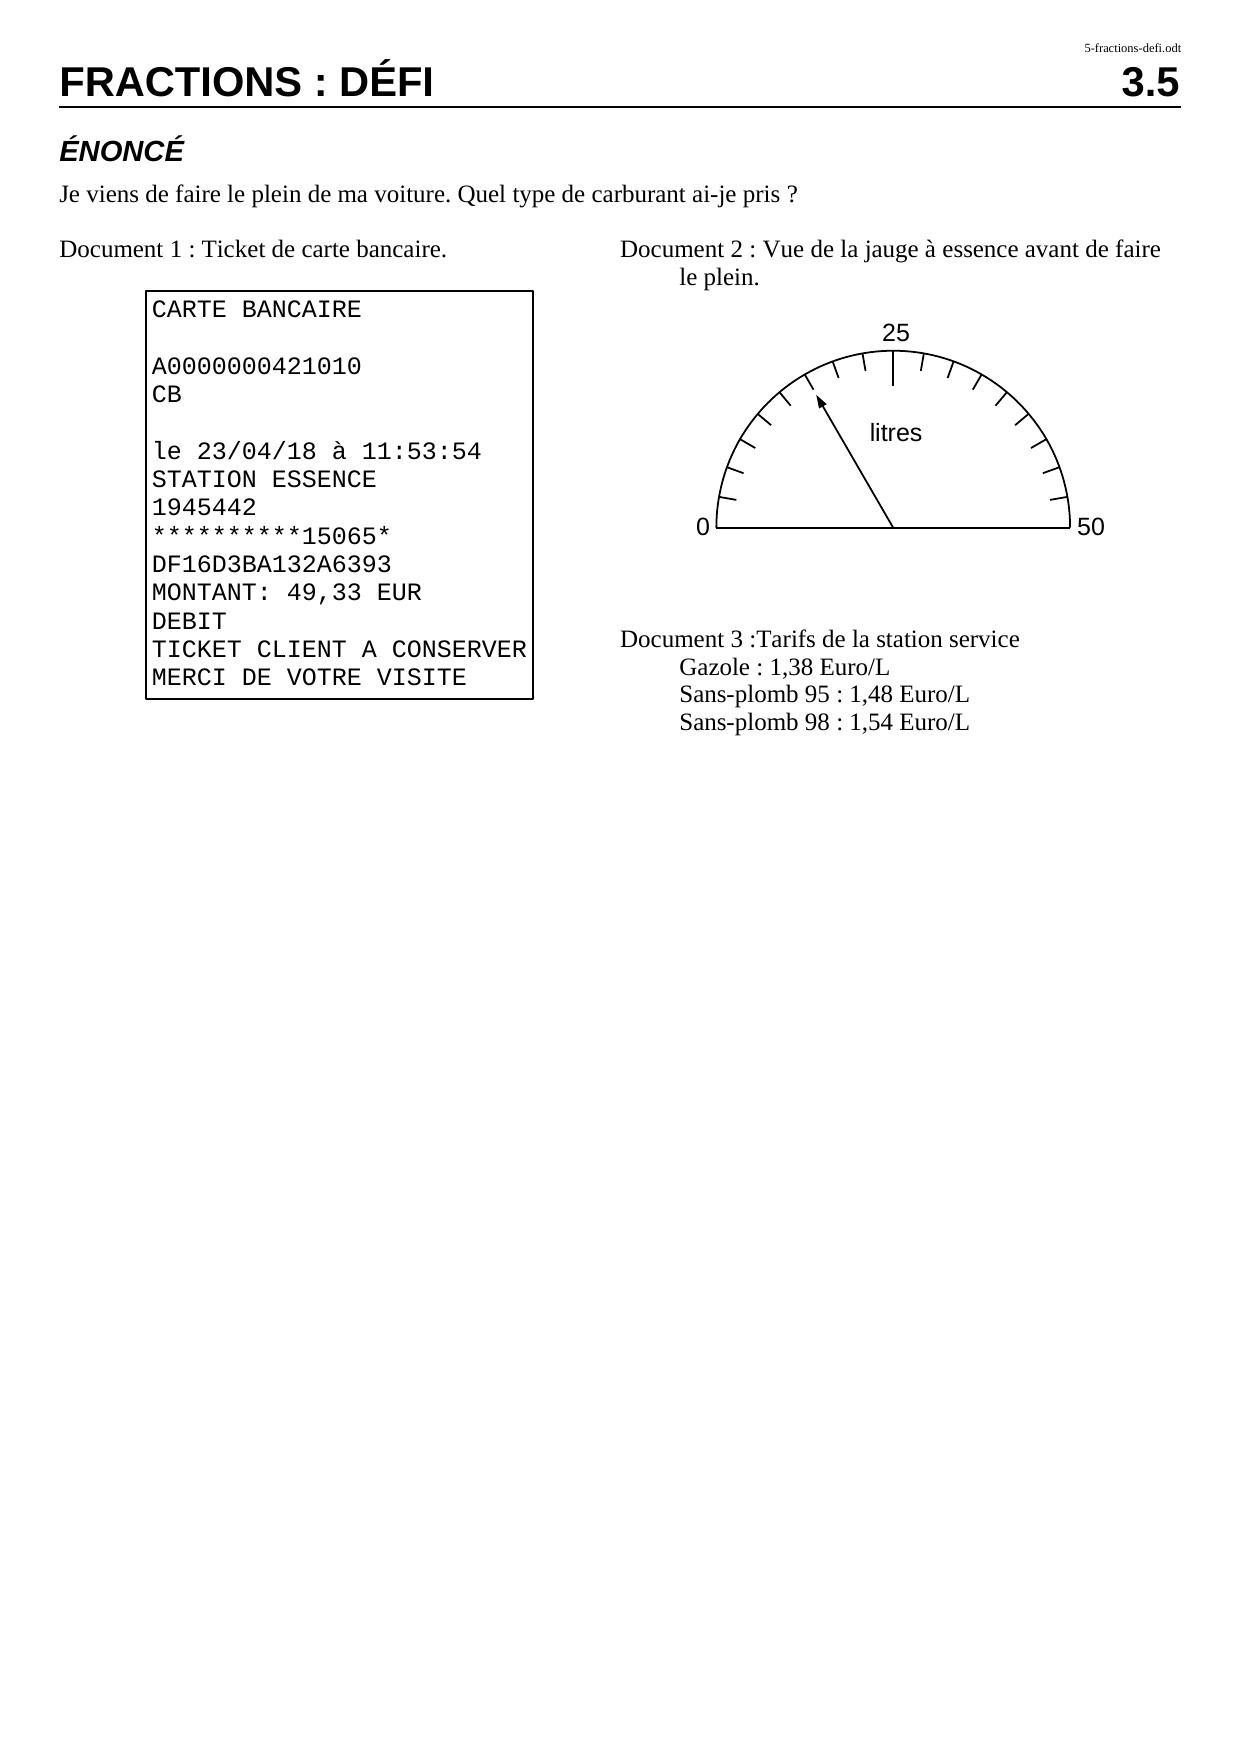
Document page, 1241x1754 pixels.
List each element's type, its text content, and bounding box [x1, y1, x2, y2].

text Je viens de faire le plein de ma voiture. Quel type de carburant ai-je pris ? [59, 180, 1181, 207]
text Énoncé [59, 135, 1181, 168]
text Fractions : Défi 3.5 [59, 59, 1181, 106]
table_header Document 2 : Vue de la jauge à essence avant de faire le plein. Document 3 :Tarifs de la station service Gazole : 1,38 Euro/L Sans-plomb 95 : 1,48 Euro/L Sans-plomb 98 : 1,54 Euro/L [620, 235, 1181, 736]
table_header Document 1 : Ticket de carte bancaire. [59, 235, 620, 736]
